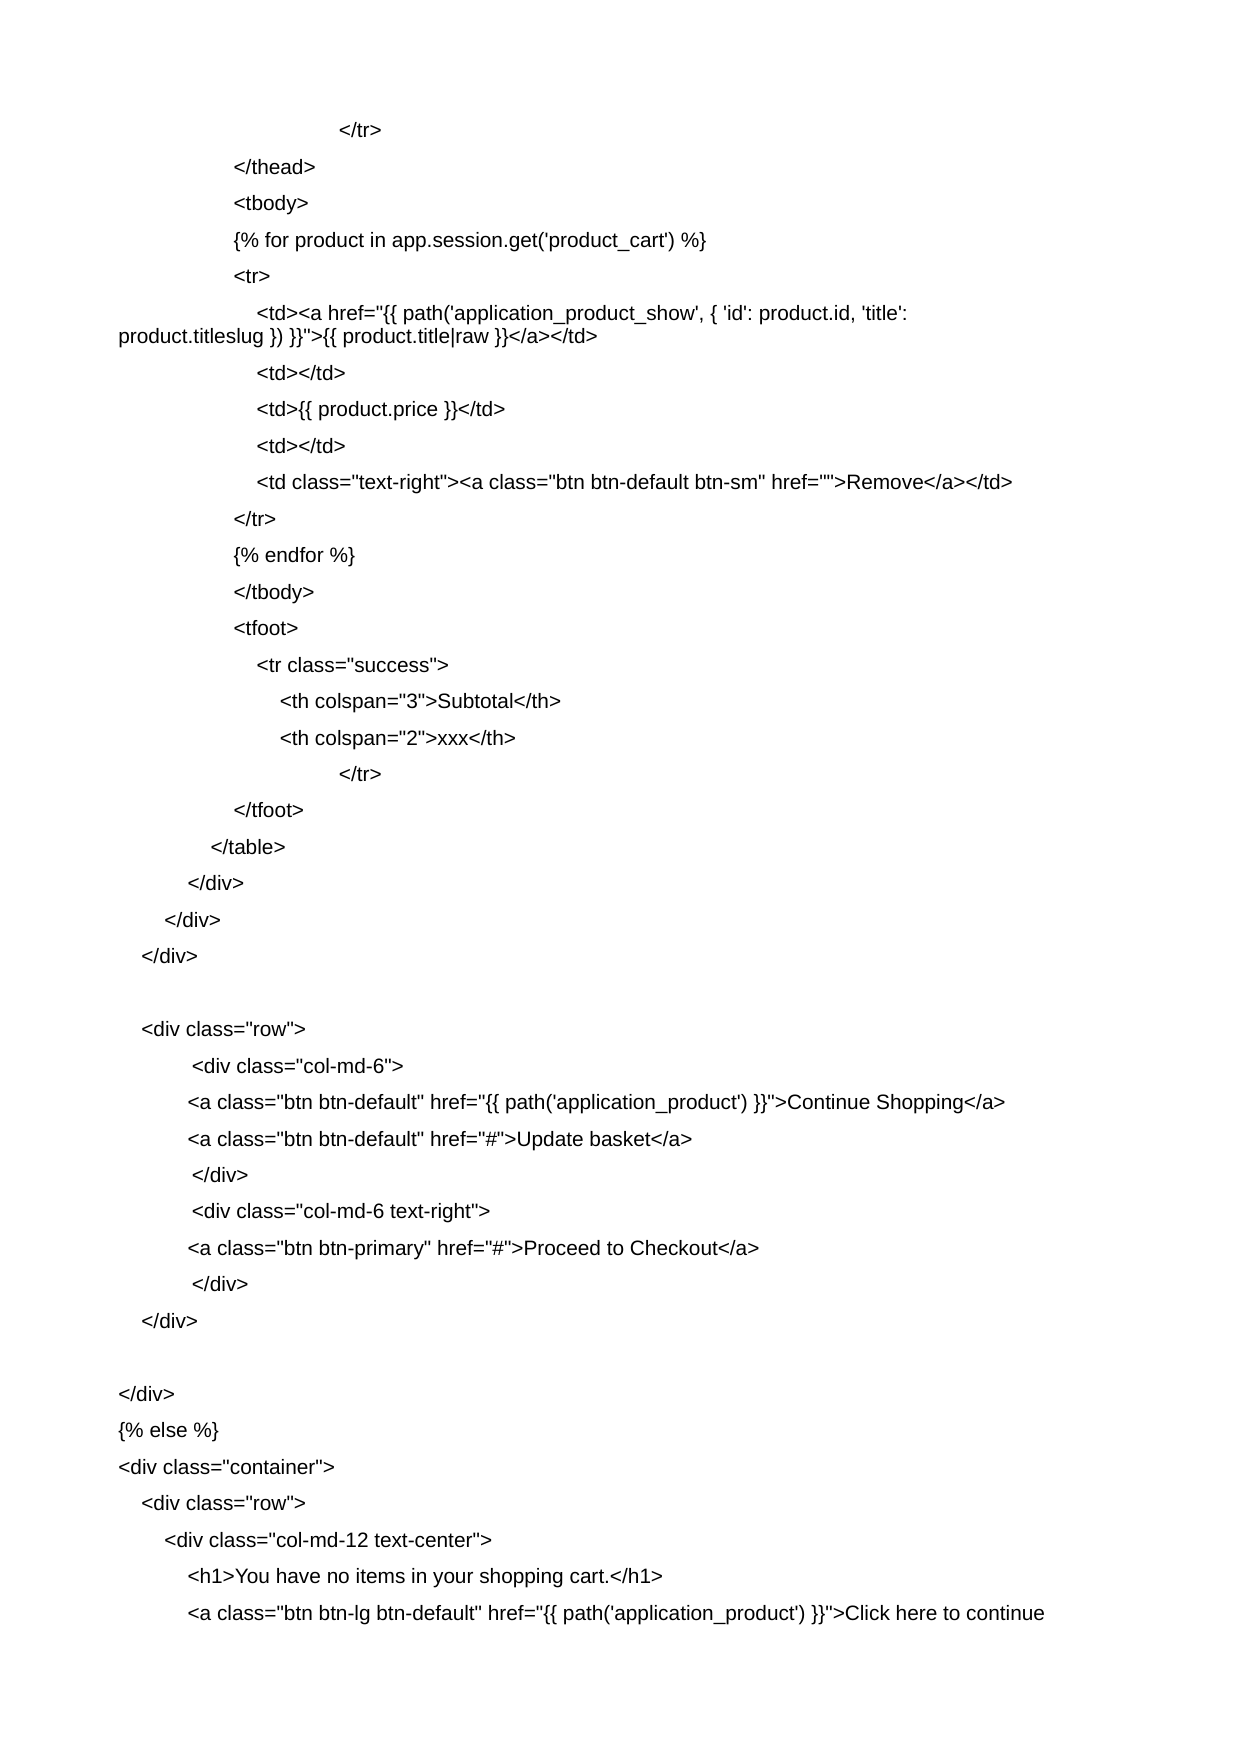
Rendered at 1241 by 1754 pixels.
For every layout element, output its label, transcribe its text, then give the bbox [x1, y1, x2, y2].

text </tfoot> [118, 798, 1122, 822]
text <div class="col-md-6"> [118, 1053, 1122, 1077]
text <th colspan="3">Subtotal</th> [118, 689, 1122, 713]
text </div> [118, 871, 1122, 895]
text </tbody> [118, 579, 1122, 603]
text </div> [118, 1272, 1122, 1296]
text <tr class="success"> [118, 652, 1122, 676]
text {% else %} [118, 1418, 1122, 1442]
text <a class="btn btn-default" href="#">Update basket</a> [118, 1126, 1122, 1150]
text </div> [118, 1309, 1122, 1333]
text <tfoot> [118, 616, 1122, 640]
text <div class="col-md-6 text-right"> [118, 1199, 1122, 1223]
text {% for product in app.session.get('product_cart') %} [118, 227, 1122, 251]
text <div class="row"> [118, 1017, 1122, 1041]
text </tr> [118, 762, 1122, 786]
text <a class="btn btn-default" href="{{ path('application_product') }}">Continue Shopping</a> [118, 1090, 1122, 1114]
text </tr> [118, 507, 1122, 531]
text <th colspan="2">xxx</th> [118, 725, 1122, 749]
text <td></td> [118, 434, 1122, 458]
text <div class="row"> [118, 1491, 1122, 1515]
text </div> [118, 944, 1122, 968]
text <a class="btn btn-lg btn-default" href="{{ path('application_product') }}">Click here to continue [118, 1600, 1122, 1624]
text </table> [118, 835, 1122, 859]
text {% endfor %} [118, 543, 1122, 567]
text <td><a href="{{ path('application_product_show', { 'id': product.id, 'title': product.titleslug }) }}">{{ product.title|raw }}</a></td> [118, 300, 1122, 348]
text </div> [118, 908, 1122, 932]
text <div class="col-md-12 text-center"> [118, 1527, 1122, 1551]
text <div class="container"> [118, 1454, 1122, 1478]
text <td>{{ product.price }}</td> [118, 397, 1122, 421]
text <td class="text-right"><a class="btn btn-default btn-sm" href="">Remove</a></td> [118, 470, 1122, 494]
text </div> [118, 1382, 1122, 1406]
text <a class="btn btn-primary" href="#">Proceed to Checkout</a> [118, 1236, 1122, 1260]
text <tr> [118, 264, 1122, 288]
text </tr> [118, 118, 1122, 142]
text <h1>You have no items in your shopping cart.</h1> [118, 1564, 1122, 1588]
text <tbody> [118, 191, 1122, 215]
text <td></td> [118, 361, 1122, 385]
text </thead> [118, 154, 1122, 178]
text </div> [118, 1163, 1122, 1187]
